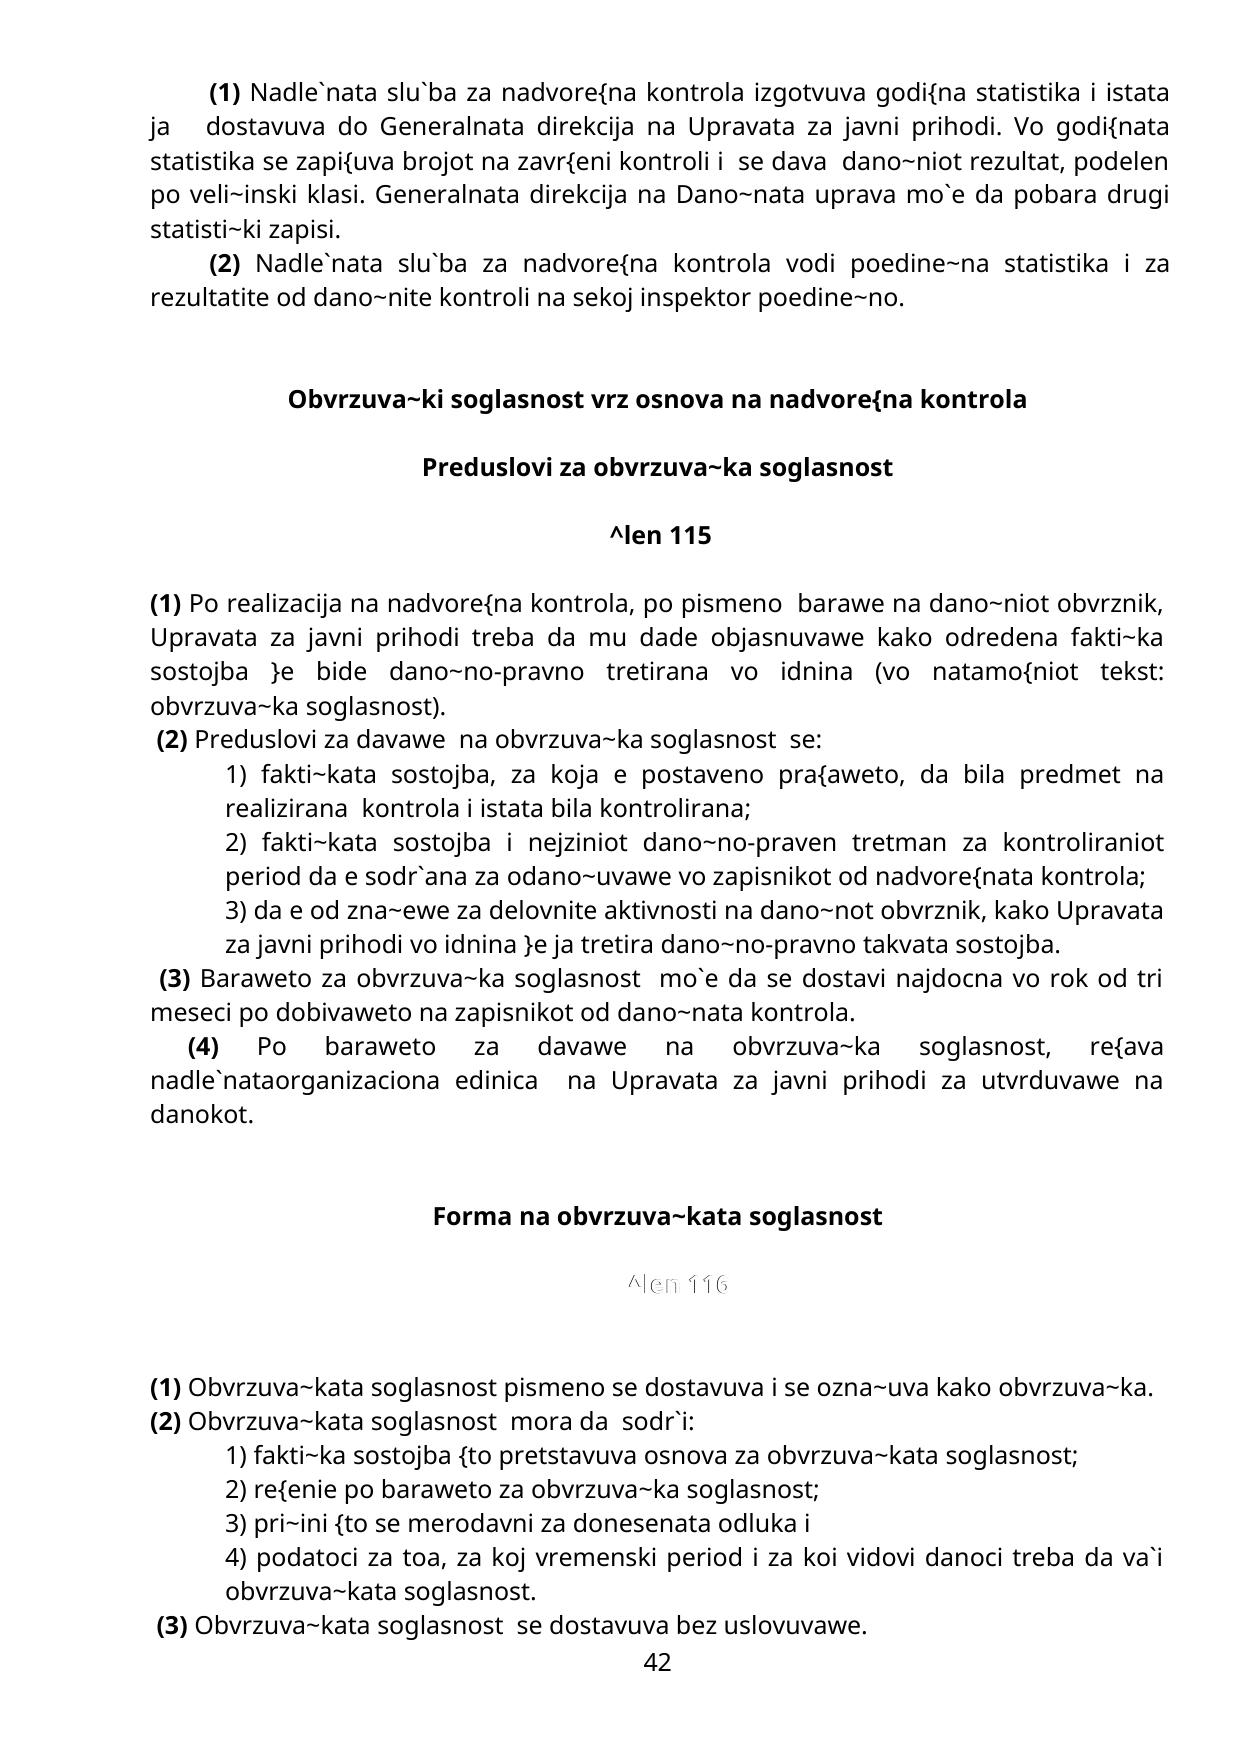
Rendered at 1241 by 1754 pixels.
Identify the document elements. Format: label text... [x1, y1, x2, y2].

text 4) podatoci za toa, za koj vremenski period i za koi vidovi danoci treba da va`i obvrzuva~kata soglasnost. [225, 1540, 1165, 1608]
text 1) fakti~kata sostojba, za koja e postaveno pra{aweto, da bila predmet na realizirana kontrola i istata bila kontrolirana; [225, 756, 1165, 824]
text (2) Nadle`nata slu`ba za nadvore{na kontrola vodi poedine~na statistika i za rezultatite od dano~nite kontroli na sekoj inspektor poedine~no. [150, 245, 1171, 313]
text Forma na obvrzuva~kata soglasnost [150, 1199, 1165, 1233]
text ^len 116 [150, 1267, 1165, 1301]
text (2) Preduslovi za davawe na obvrzuva~ka soglasnost se: [150, 722, 1165, 756]
text (3) Obvrzuva~kata soglasnost se dostavuva bez uslovuvawe. [150, 1608, 1165, 1642]
text 3) da e od zna~ewe za delovnite aktivnosti na dano~not obvrznik, kako Upravata za javni prihodi vo idnina }e ja tretira dano~no-pravno takvata sostojba. [225, 892, 1165, 961]
text (1) Obvrzuva~kata soglasnost pismeno se dostavuva i se ozna~uva kako obvrzuva~ka. [150, 1369, 1165, 1403]
text (1) Nadle`nata slu`ba za nadvore{na kontrola izgotvuva godi{na statistika i istata ja dostavuva do Generalnata direkcija na Upravata za javni prihodi. Vo godi{nata statistika se zapi{uva brojot na zavr{eni kontroli i se dava dano~niot rezultat, podelen po veli~inski klasi. Generalnata direkcija na Dano~nata uprava mo`e da pobara drugi statisti~ki zapisi. [150, 75, 1171, 245]
text 2) re{enie po baraweto za obvrzuva~ka soglasnost; [225, 1472, 1165, 1506]
text 1) fakti~ka sostojba {to pretstavuva osnova za obvrzuva~kata soglasnost; [225, 1437, 1165, 1472]
text (4) Po baraweto za davawe na obvrzuva~ka soglasnost, re{ava nadle`nataorganizaciona edinica na Upravata za javni prihodi za utvrduvawe na danokot. [150, 1029, 1165, 1131]
text ^len 115 [150, 518, 1171, 552]
text 3) pri~ini {to se merodavni za donesenata odluka i [225, 1506, 1165, 1540]
text Preduslovi za obvrzuva~ka soglasnost [150, 450, 1165, 484]
text (1) Po realizacija na nadvore{na kontrola, po pismeno barawe na dano~niot obvrznik, Upravata za javni prihodi treba da mu dade objasnuvawe kako odredena fakti~ka sostojba }e bide dano~no-pravno tretirana vo idnina (vo natamo{niot tekst: obvrzuva~ka soglasnost). [150, 586, 1165, 722]
text (2) Obvrzuva~kata soglasnost mora da sodr`i: [150, 1403, 1165, 1437]
text (3) Baraweto za obvrzuva~ka soglasnost mo`e da se dostavi najdocna vo rok od tri meseci po dobivaweto na zapisnikot od dano~nata kontrola. [150, 961, 1165, 1029]
text 2) fakti~kata sostojba i nejziniot dano~no-praven tretman za kontroliraniot period da e sodr`ana za odano~uvawe vo zapisnikot od nadvore{nata kontrola; [225, 824, 1165, 892]
text Obvrzuva~ki soglasnost vrz osnova na nadvore{na kontrola [150, 382, 1165, 416]
